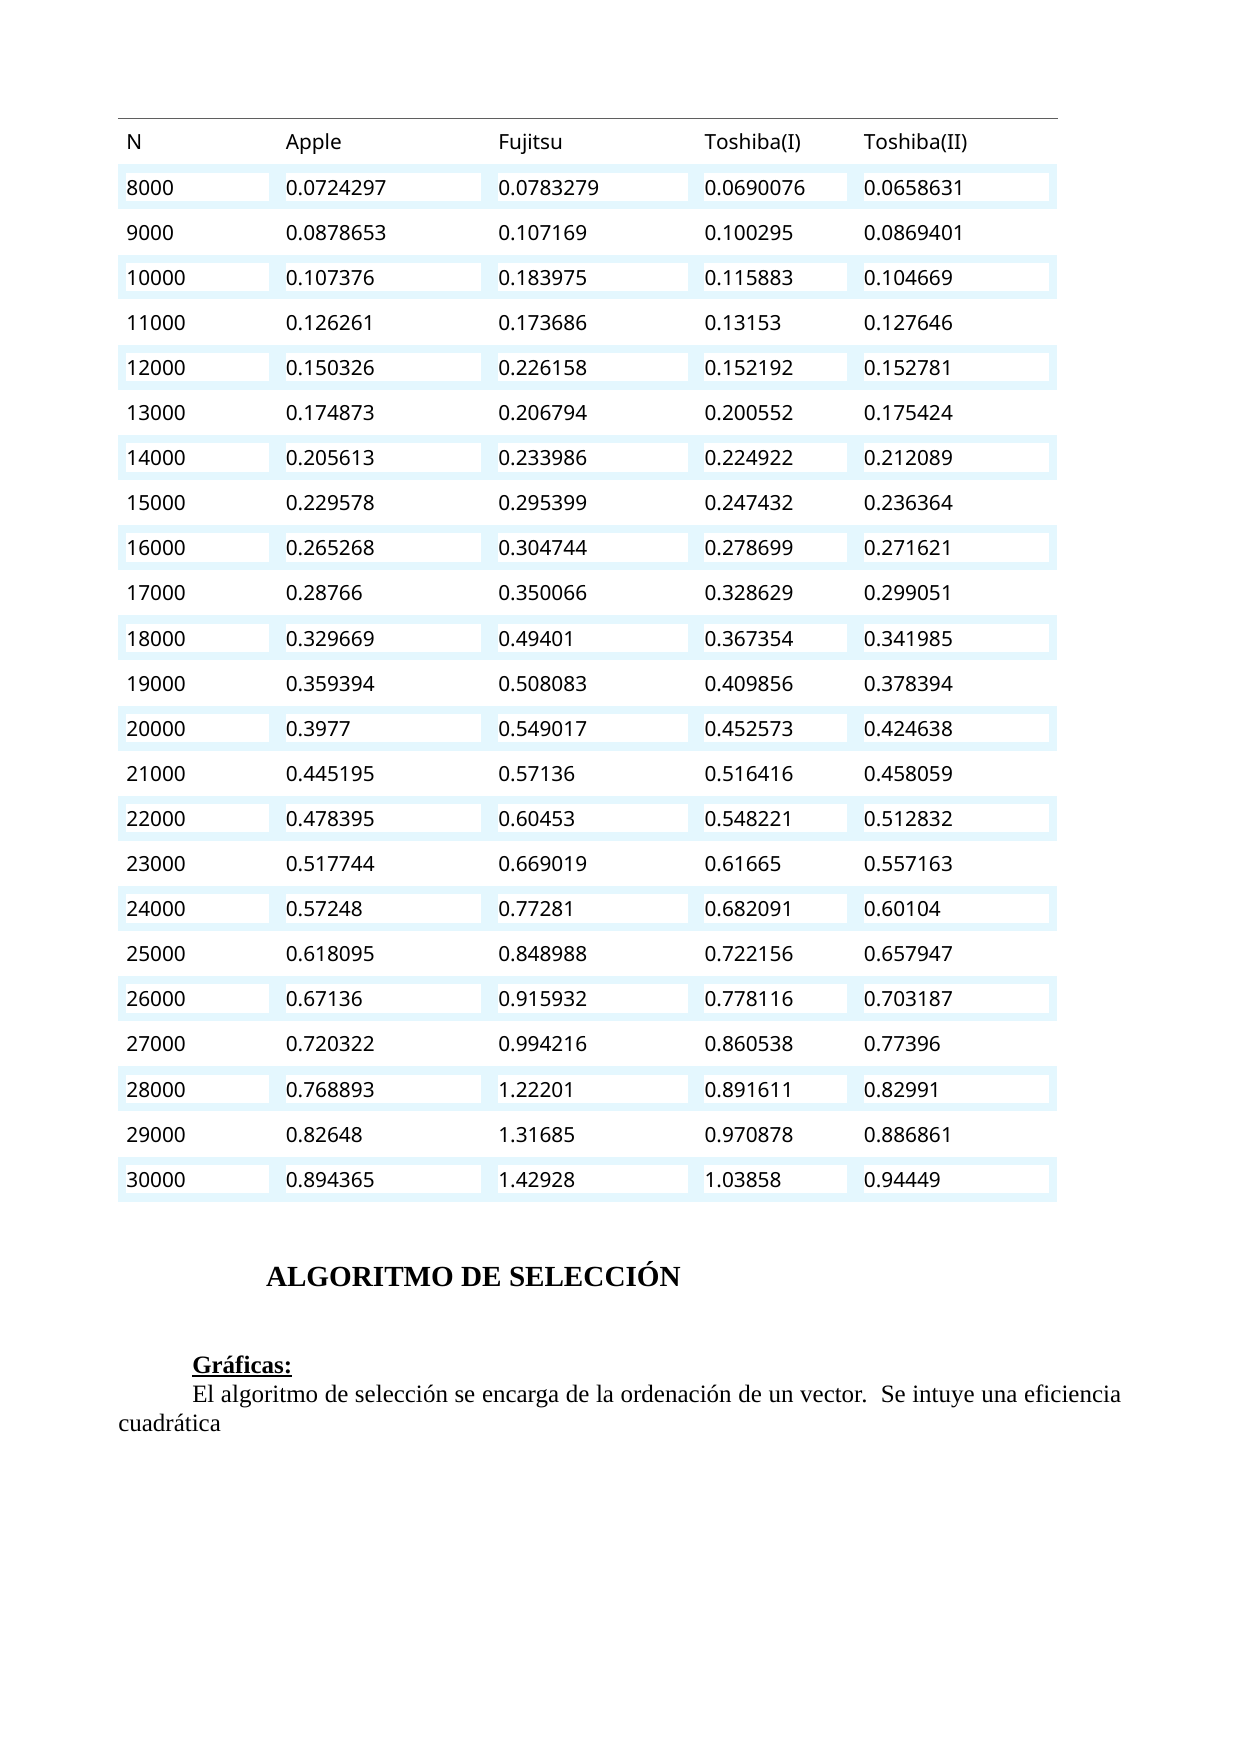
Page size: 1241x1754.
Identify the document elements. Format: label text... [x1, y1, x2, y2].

table_cell 0.508083 [490, 660, 696, 706]
table_cell 0.200552 [696, 390, 855, 435]
table_cell 0.0724297 [277, 164, 490, 209]
text ALGORITMO DE SELECCIÓN [118, 1259, 1122, 1293]
table_cell 0.657947 [855, 931, 1057, 976]
table_cell 0.94449 [855, 1157, 1057, 1202]
table_cell 0.722156 [696, 931, 855, 976]
table_cell 0.152781 [855, 345, 1057, 390]
table_cell 0.100295 [696, 209, 855, 254]
table_cell 0.549017 [490, 706, 696, 751]
table_cell 0.891611 [696, 1066, 855, 1111]
table_cell 0.512832 [855, 796, 1057, 841]
table_cell 0.350066 [490, 570, 696, 615]
table_header Toshiba(I) [696, 119, 855, 164]
table_cell 0.0869401 [855, 209, 1057, 254]
table_cell 0.107376 [277, 255, 490, 299]
table_cell 11000 [118, 300, 277, 345]
table_header Fujitsu [490, 119, 696, 164]
table_cell 0.13153 [696, 300, 855, 345]
table_cell 0.378394 [855, 660, 1057, 706]
table_cell 0.682091 [696, 886, 855, 931]
table_cell 0.778116 [696, 976, 855, 1021]
table_cell 0.341985 [855, 615, 1057, 660]
table_cell 0.271621 [855, 525, 1057, 570]
table_cell 0.860538 [696, 1021, 855, 1066]
table_cell 0.994216 [490, 1021, 696, 1066]
table_cell 0.359394 [277, 660, 490, 706]
table_cell 0.104669 [855, 255, 1057, 299]
table_cell 0.517744 [277, 841, 490, 886]
table_cell 0.150326 [277, 345, 490, 390]
table_cell 0.175424 [855, 390, 1057, 435]
table_cell 0.247432 [696, 480, 855, 525]
table_cell 0.329669 [277, 615, 490, 660]
table_cell 27000 [118, 1021, 277, 1066]
table_cell 0.60453 [490, 796, 696, 841]
table_cell 23000 [118, 841, 277, 886]
table_cell 0.516416 [696, 751, 855, 796]
table_cell 26000 [118, 976, 277, 1021]
table_cell 1.42928 [490, 1157, 696, 1202]
table_cell 0.848988 [490, 931, 696, 976]
table_cell 14000 [118, 435, 277, 480]
table_cell 0.82991 [855, 1066, 1057, 1111]
table_cell 0.304744 [490, 525, 696, 570]
table_cell 0.886861 [855, 1111, 1057, 1157]
table_cell 0.367354 [696, 615, 855, 660]
table_cell 0.768893 [277, 1066, 490, 1111]
table_cell 15000 [118, 480, 277, 525]
table_header Toshiba(II) [855, 119, 1057, 164]
table_cell 0.299051 [855, 570, 1057, 615]
table_cell 0.126261 [277, 300, 490, 345]
text Gráficas: [118, 1350, 1122, 1379]
table_cell 9000 [118, 209, 277, 254]
table_cell 0.278699 [696, 525, 855, 570]
table_cell 24000 [118, 886, 277, 931]
table_cell 0.703187 [855, 976, 1057, 1021]
table_cell 1.22201 [490, 1066, 696, 1111]
table_cell 0.409856 [696, 660, 855, 706]
table_cell 29000 [118, 1111, 277, 1157]
table_cell 0.224922 [696, 435, 855, 480]
table_cell 0.720322 [277, 1021, 490, 1066]
table_cell 0.295399 [490, 480, 696, 525]
table_cell 0.445195 [277, 751, 490, 796]
table_cell 0.0783279 [490, 164, 696, 209]
table_cell 0.0878653 [277, 209, 490, 254]
table_cell 30000 [118, 1157, 277, 1202]
table_cell 8000 [118, 164, 277, 209]
table_cell 0.0690076 [696, 164, 855, 209]
text El algoritmo de selección se encarga de la ordenación de un vector. Se intuye una eficiencia cuadrática [118, 1379, 1122, 1436]
table_cell 25000 [118, 931, 277, 976]
table_header N [118, 119, 277, 164]
table_cell 0.0658631 [855, 164, 1057, 209]
table_cell 19000 [118, 660, 277, 706]
table_cell 0.173686 [490, 300, 696, 345]
table_cell 1.31685 [490, 1111, 696, 1157]
table_cell 0.424638 [855, 706, 1057, 751]
table_cell 0.328629 [696, 570, 855, 615]
table_cell 0.127646 [855, 300, 1057, 345]
table_cell 0.57136 [490, 751, 696, 796]
table_cell 0.152192 [696, 345, 855, 390]
table_cell 1.03858 [696, 1157, 855, 1202]
table_header Apple [277, 119, 490, 164]
table_cell 18000 [118, 615, 277, 660]
table_cell 0.915932 [490, 976, 696, 1021]
table_cell 10000 [118, 255, 277, 299]
table_cell 0.183975 [490, 255, 696, 299]
table_cell 0.452573 [696, 706, 855, 751]
table_cell 0.174873 [277, 390, 490, 435]
table_cell 0.77281 [490, 886, 696, 931]
table_cell 0.107169 [490, 209, 696, 254]
table_cell 12000 [118, 345, 277, 390]
table_cell 0.557163 [855, 841, 1057, 886]
table_cell 0.28766 [277, 570, 490, 615]
table_cell 20000 [118, 706, 277, 751]
table_cell 16000 [118, 525, 277, 570]
table_cell 13000 [118, 390, 277, 435]
table_cell 0.3977 [277, 706, 490, 751]
table_cell 0.205613 [277, 435, 490, 480]
table_cell 0.229578 [277, 480, 490, 525]
table_cell 0.458059 [855, 751, 1057, 796]
table_cell 0.233986 [490, 435, 696, 480]
table_cell 0.57248 [277, 886, 490, 931]
table_cell 21000 [118, 751, 277, 796]
table_cell 0.265268 [277, 525, 490, 570]
table_cell 0.77396 [855, 1021, 1057, 1066]
table_cell 0.478395 [277, 796, 490, 841]
table_cell 17000 [118, 570, 277, 615]
table_cell 0.236364 [855, 480, 1057, 525]
table_cell 0.618095 [277, 931, 490, 976]
table_cell 0.67136 [277, 976, 490, 1021]
table_cell 0.212089 [855, 435, 1057, 480]
table_cell 0.60104 [855, 886, 1057, 931]
table_cell 0.49401 [490, 615, 696, 660]
table_cell 0.226158 [490, 345, 696, 390]
table_cell 28000 [118, 1066, 277, 1111]
table_cell 0.894365 [277, 1157, 490, 1202]
table_cell 22000 [118, 796, 277, 841]
table_cell 0.970878 [696, 1111, 855, 1157]
table_cell 0.669019 [490, 841, 696, 886]
table_cell 0.548221 [696, 796, 855, 841]
table_cell 0.206794 [490, 390, 696, 435]
table_cell 0.82648 [277, 1111, 490, 1157]
table_cell 0.61665 [696, 841, 855, 886]
table_cell 0.115883 [696, 255, 855, 299]
